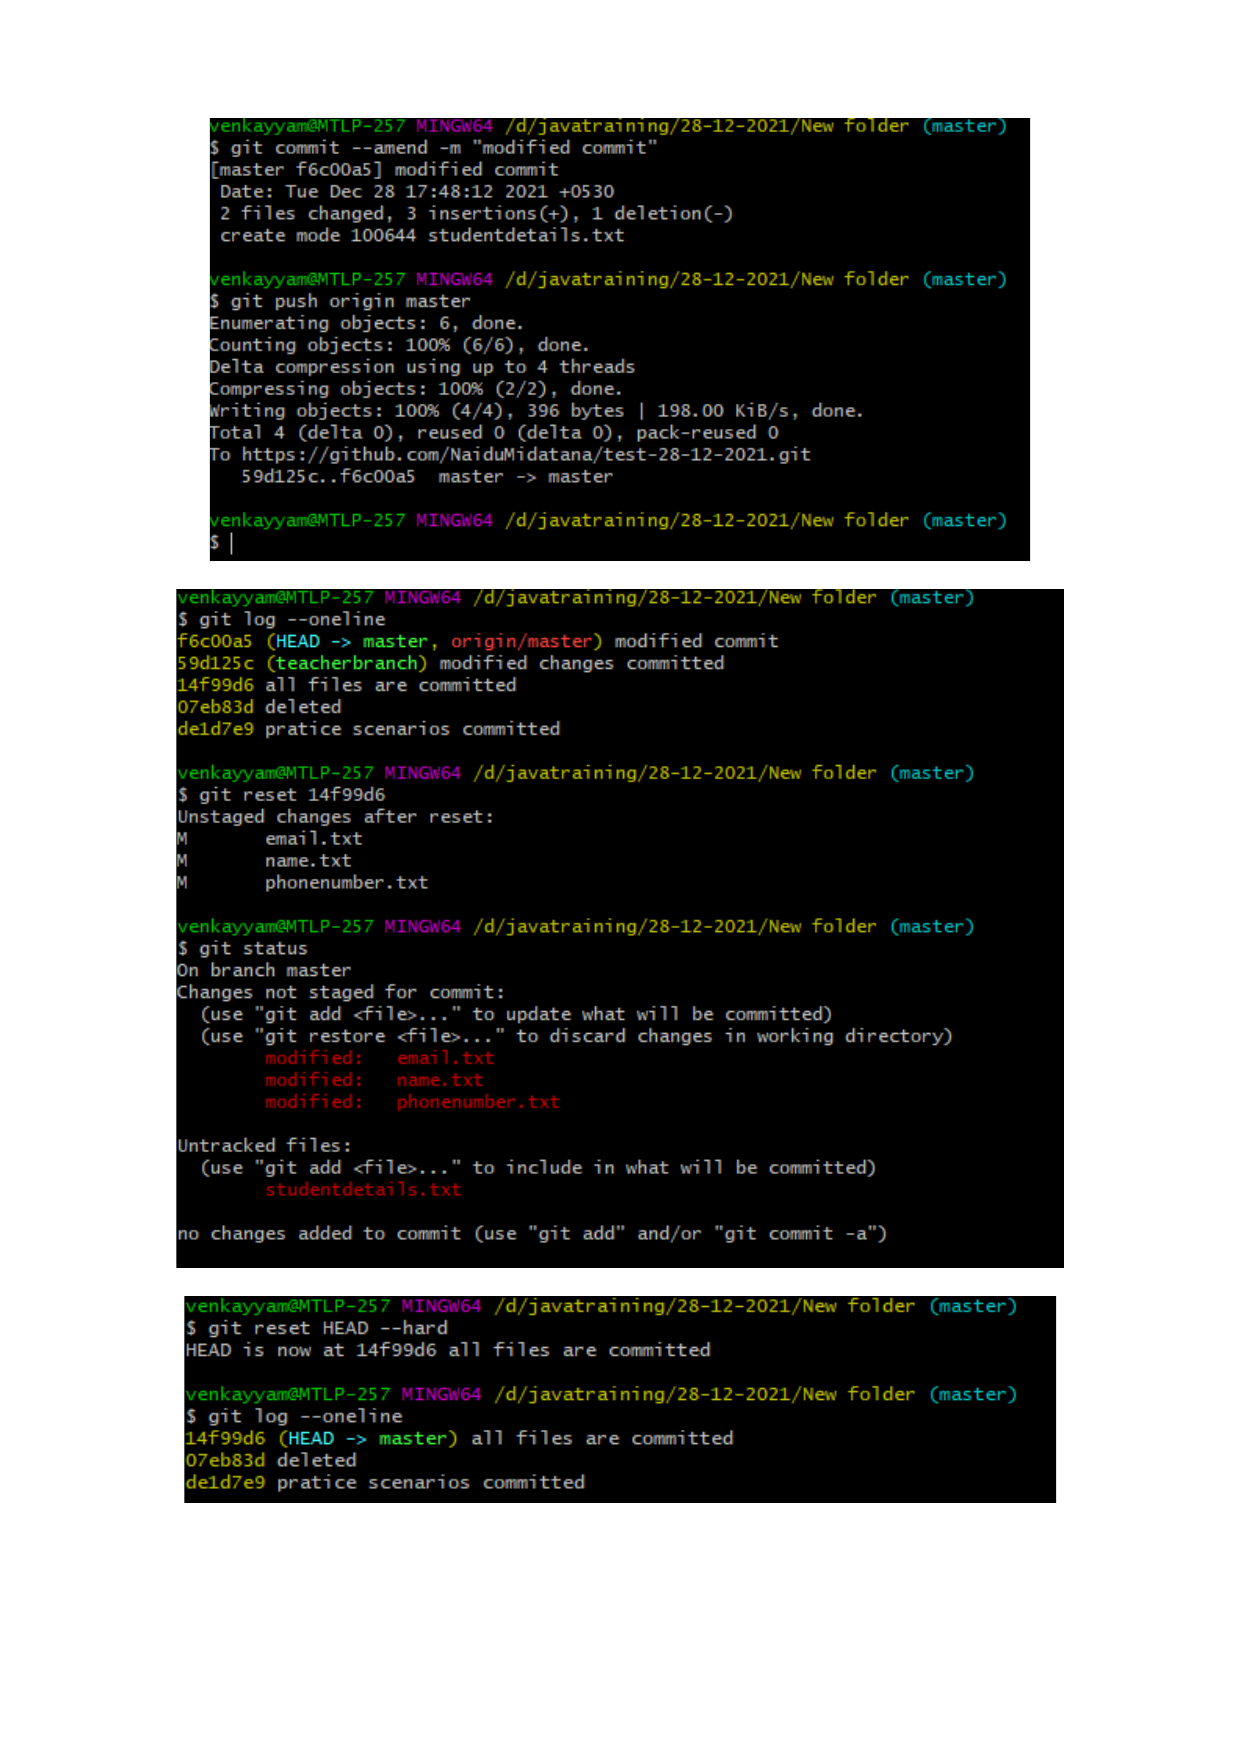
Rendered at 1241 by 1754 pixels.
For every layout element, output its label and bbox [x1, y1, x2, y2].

picture [176, 589, 1064, 1268]
picture [184, 1296, 1057, 1503]
picture [209, 118, 1031, 561]
